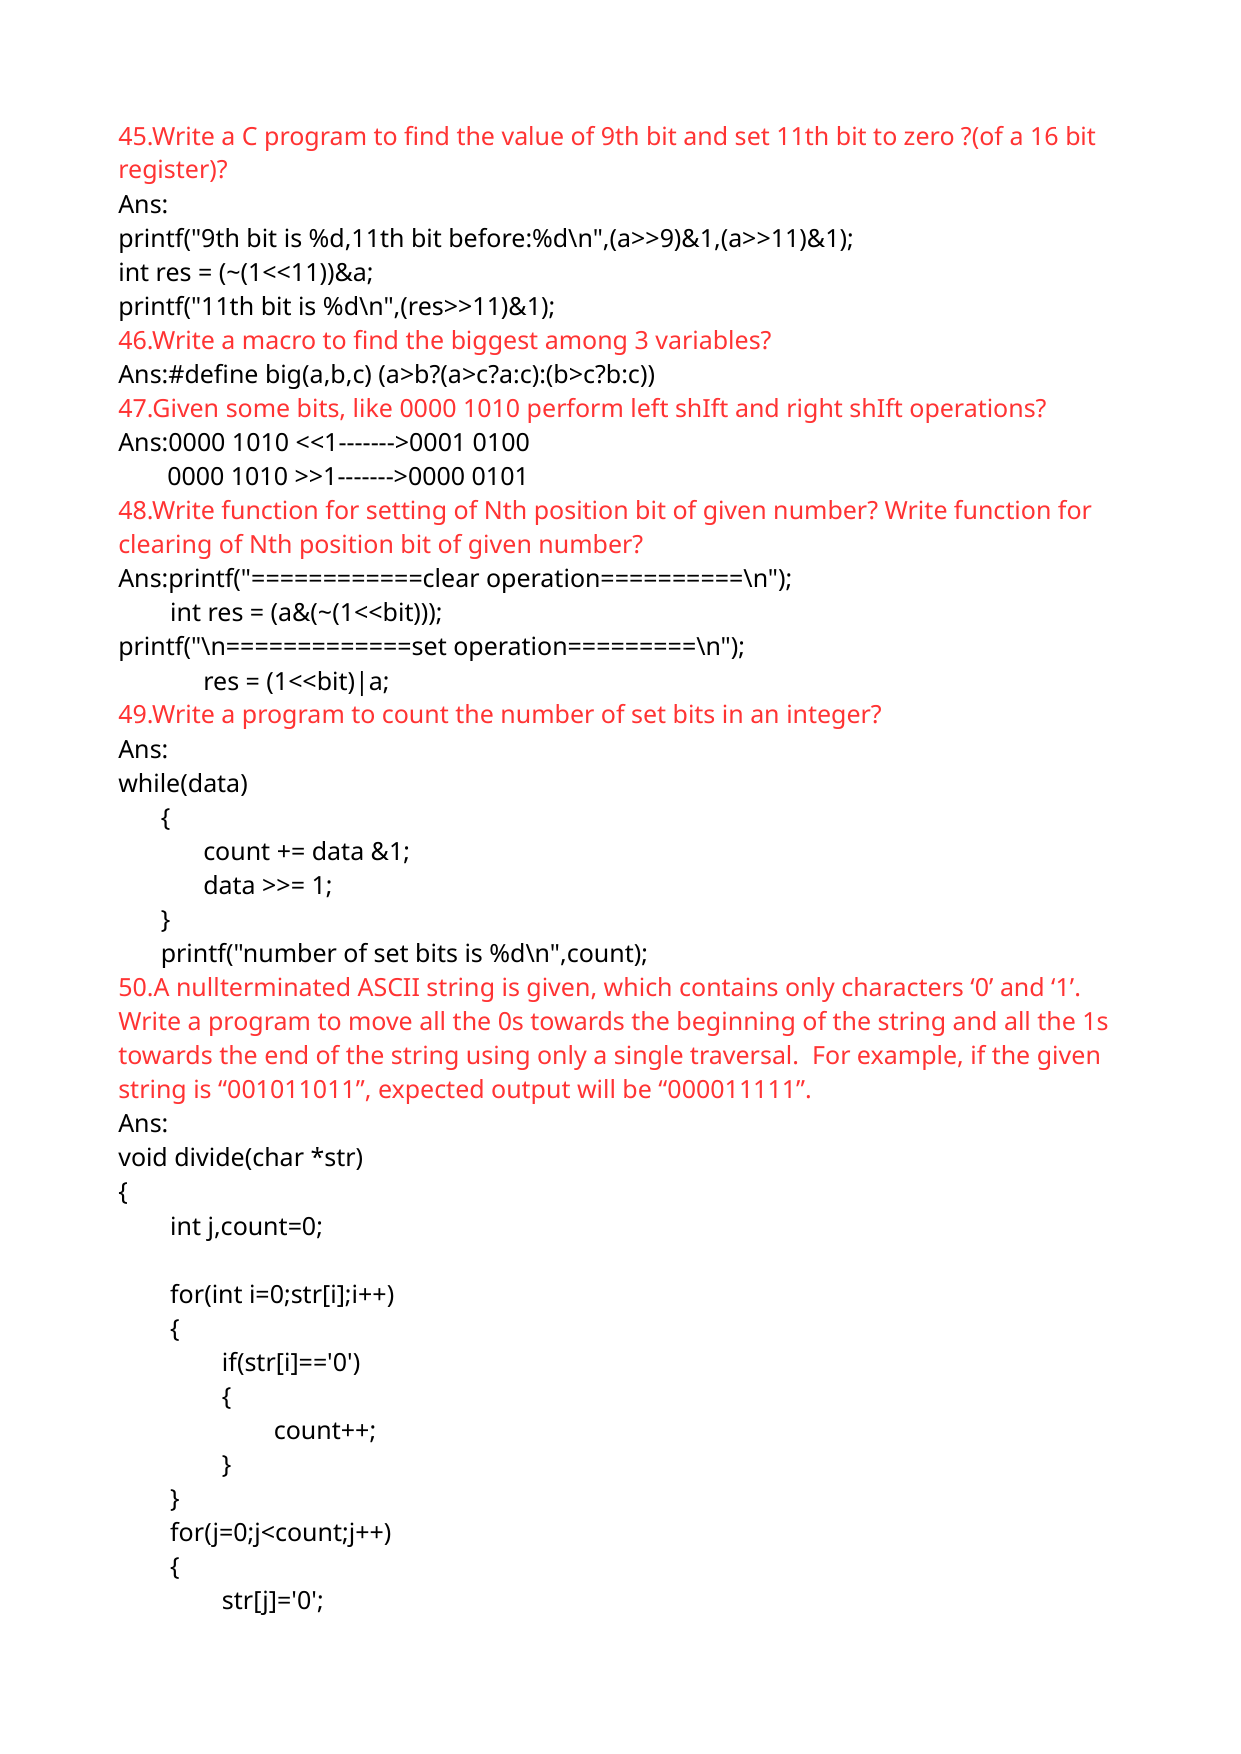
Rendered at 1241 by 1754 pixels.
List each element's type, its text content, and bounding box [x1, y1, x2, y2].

text Ans:0000 1010 <<1------->0001 0100 [118, 425, 1122, 459]
text for(j=0;j<count;j++) [118, 1515, 1122, 1549]
text Ans: [118, 1106, 1122, 1140]
text for(int i=0;str[i];i++) [118, 1276, 1122, 1310]
text } [118, 1481, 1122, 1515]
text 47.Given some bits, like 0000 1010 perform left shIft and right shIft operations? [118, 391, 1122, 425]
text Ans: [118, 731, 1122, 765]
text void divide(char *str) [118, 1140, 1122, 1174]
text 48.Write function for setting of Nth position bit of given number? Write function for clearing of Nth position bit of given number? [118, 493, 1122, 561]
text 50.A null­terminated ASCII string is given, which contains only characters ‘0’ and ‘1’. Write a program to move all the 0s towards the beginning of the string and all the 1s towards the end of the string using only a single traversal. For example, if the given string is “001011011”, expected output will be “000011111”. [118, 970, 1122, 1106]
text } [118, 902, 1122, 936]
text } [118, 1447, 1122, 1481]
text { [118, 1310, 1122, 1344]
text while(data) [118, 765, 1122, 799]
text { [118, 799, 1122, 833]
text printf("\n=============set operation=========\n"); [118, 629, 1122, 663]
text Ans:#define big(a,b,c) (a>b?(a>c?a:c):(b>c?b:c)) [118, 357, 1122, 391]
text printf("11th bit is %d\n",(res>>11)&1); [118, 288, 1122, 322]
text Ans:printf("============clear operation==========\n"); [118, 561, 1122, 595]
text 49.Write a program to count the number of set bits in an integer? [118, 697, 1122, 731]
text data >>= 1; [118, 867, 1122, 902]
text int res = (a&(~(1<<bit))); [118, 595, 1122, 629]
text { [118, 1549, 1122, 1583]
text res = (1<<bit)|a; [118, 663, 1122, 697]
text Ans: [118, 186, 1122, 220]
text { [118, 1378, 1122, 1412]
text count++; [118, 1412, 1122, 1447]
text int res = (~(1<<11))&a; [118, 254, 1122, 288]
text 0000 1010 >>1------->0000 0101 [118, 459, 1122, 493]
text str[j]='0'; [118, 1583, 1122, 1617]
text 45.Write a C program to find the value of 9th bit and set 11th bit to zero ?(of a 16 bit register)? [118, 118, 1122, 186]
text if(str[i]=='0') [118, 1344, 1122, 1378]
text count += data &1; [118, 833, 1122, 867]
text int j,count=0; [118, 1208, 1122, 1242]
text printf("number of set bits is %d\n",count); [118, 936, 1122, 970]
text printf("9th bit is %d,11th bit before:%d\n",(a>>9)&1,(a>>11)&1); [118, 220, 1122, 254]
text 46.Write a macro to find the biggest among 3 variables? [118, 322, 1122, 357]
text { [118, 1174, 1122, 1208]
